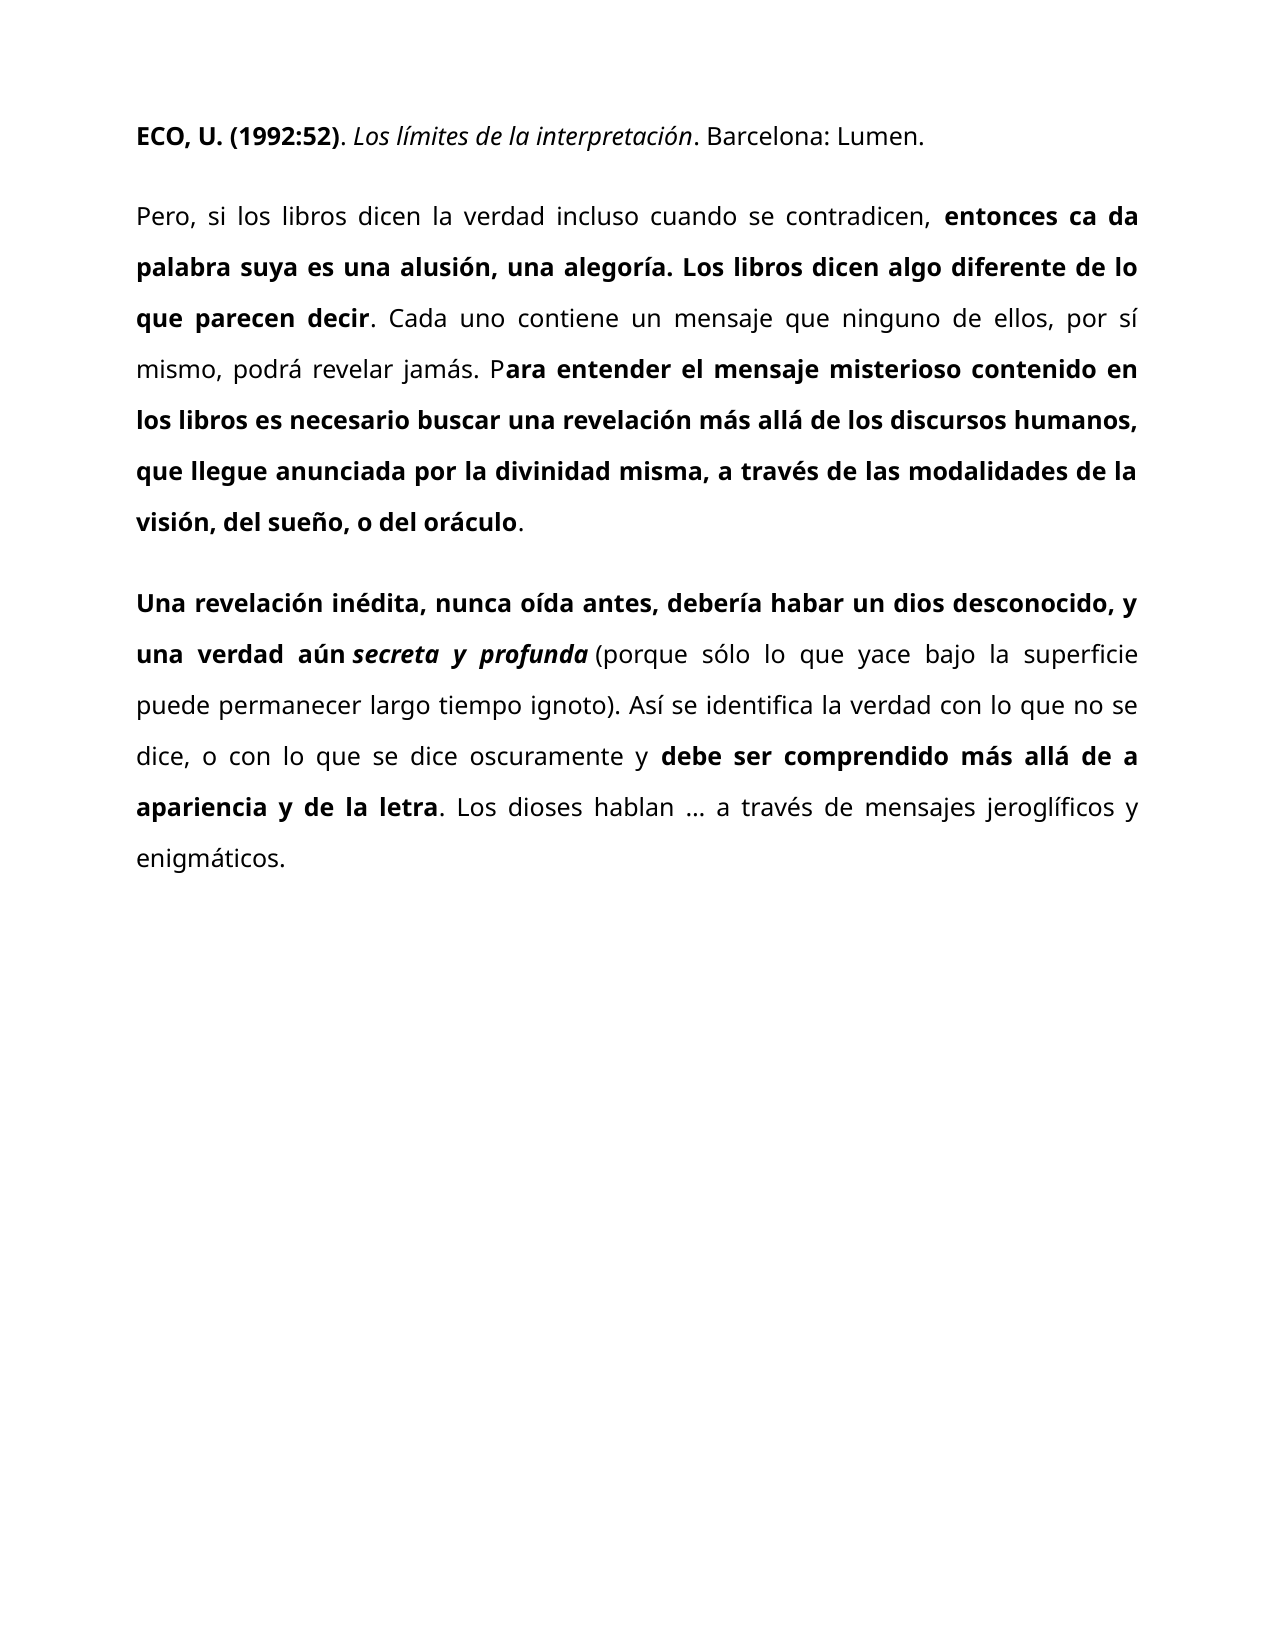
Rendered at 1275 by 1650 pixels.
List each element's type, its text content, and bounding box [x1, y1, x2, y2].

text Una revelación inédita, nunca oída antes, debería habar un dios desconocido, y una verdad aún secreta y profunda (porque sólo lo que yace bajo la superficie puede permanecer largo tiempo ignoto). Así se identifica la verdad con lo que no se dice, o con lo que se dice oscuramente y debe ser comprendido más allá de a apariencia y de la letra. Los dioses hablan … a través de mensajes jeroglíficos y enigmáticos. [136, 585, 1139, 875]
text Pero, si los libros dicen la verdad incluso cuando se contradicen, entonces ca da palabra suya es una alusión, una alegoría. Los libros dicen algo diferente de lo que parecen decir. Cada uno contiene un mensaje que ninguno de ellos, por sí mismo, podrá revelar jamás. Para entender el mensaje misterioso contenido en los libros es necesario buscar una revelación más allá de los discursos humanos, que llegue anunciada por la divinidad misma, a través de las modalidades de la visión, del sueño, o del oráculo. [136, 199, 1139, 539]
text ECO, U. (1992:52). Los límites de la interpretación. Barcelona: Lumen. [136, 118, 1139, 152]
